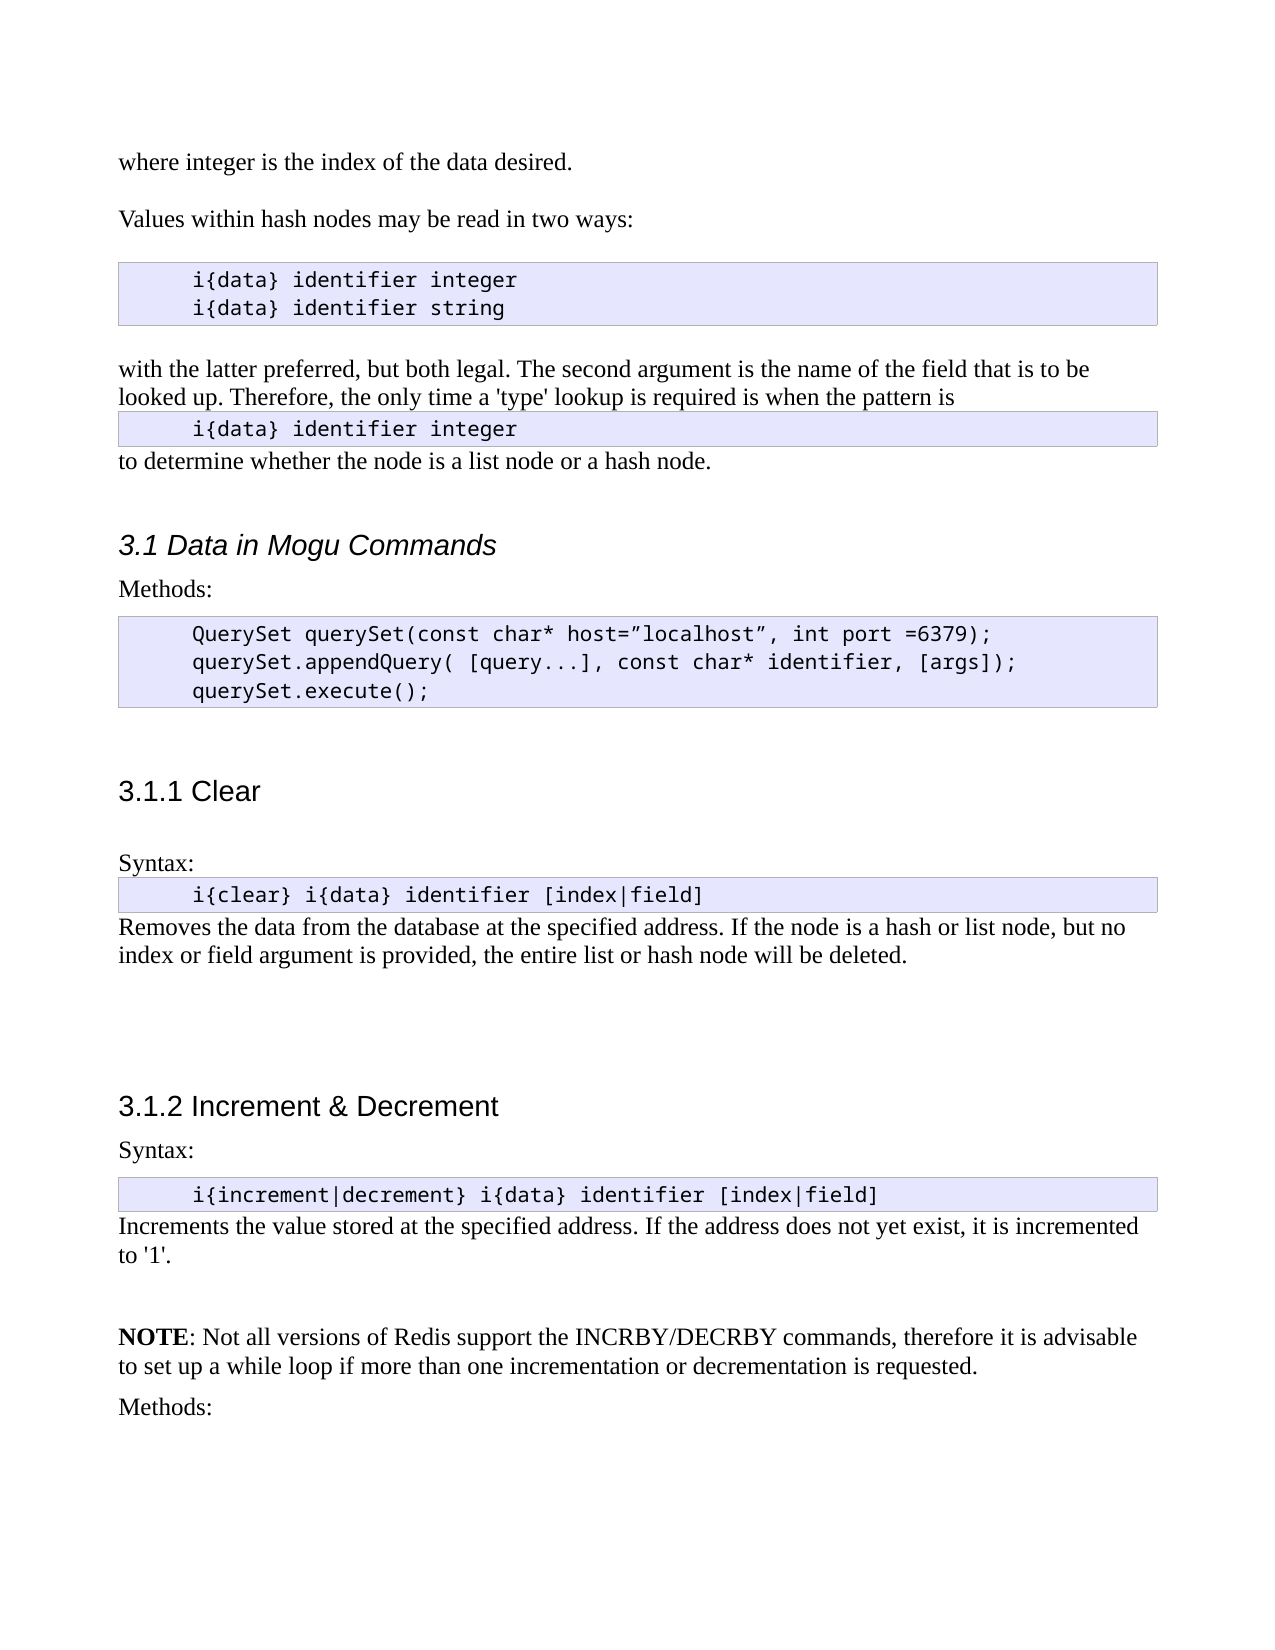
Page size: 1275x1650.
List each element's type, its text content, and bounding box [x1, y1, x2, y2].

text to determine whether the node is a list node or a hash node. [118, 447, 1157, 475]
subtitle 3.1.2 Increment & Decrement [118, 1089, 1157, 1123]
text where integer is the index of the data desired. [118, 147, 1157, 176]
text querySet.execute(); [119, 673, 1157, 707]
text i{clear} i{data} identifier [index|field] [119, 878, 1157, 912]
text NOTE: Not all versions of Redis support the INCRBY/DECRBY commands, therefore it is advisable to set up a while loop if more than one incrementation or decrementation is requested. [118, 1322, 1157, 1380]
text Syntax: [118, 848, 1157, 877]
text Methods: [118, 1392, 1157, 1421]
text querySet.appendQuery( [query...], const char* identifier, [args]); [119, 644, 1157, 673]
text i{data} identifier string [119, 290, 1157, 325]
text i{data} identifier integer [119, 412, 1157, 446]
text QuerySet querySet(const char* host=”localhost”, int port =6379); [119, 617, 1157, 644]
text i{increment|decrement} i{data} identifier [index|field] [119, 1178, 1157, 1211]
text Values within hash nodes may be read in two ways: [118, 204, 1157, 233]
text Increments the value stored at the specified address. If the address does not yet exist, it is incremented to '1'. [118, 1212, 1157, 1269]
subtitle 3.1 Data in Mogu Commands [118, 528, 1157, 562]
text i{data} identifier integer [119, 263, 1157, 290]
text Syntax: [118, 1135, 1157, 1164]
text Methods: [118, 574, 1157, 603]
text Removes the data from the database at the specified address. If the node is a hash or list node, but no index or field argument is provided, the entire list or hash node will be deleted. [118, 913, 1157, 969]
text with the latter preferred, but both legal. The second argument is the name of the field that is to be looked up. Therefore, the only time a 'type' lookup is required is when the pattern is [118, 354, 1157, 411]
subtitle 3.1.1 Clear [118, 773, 1157, 807]
